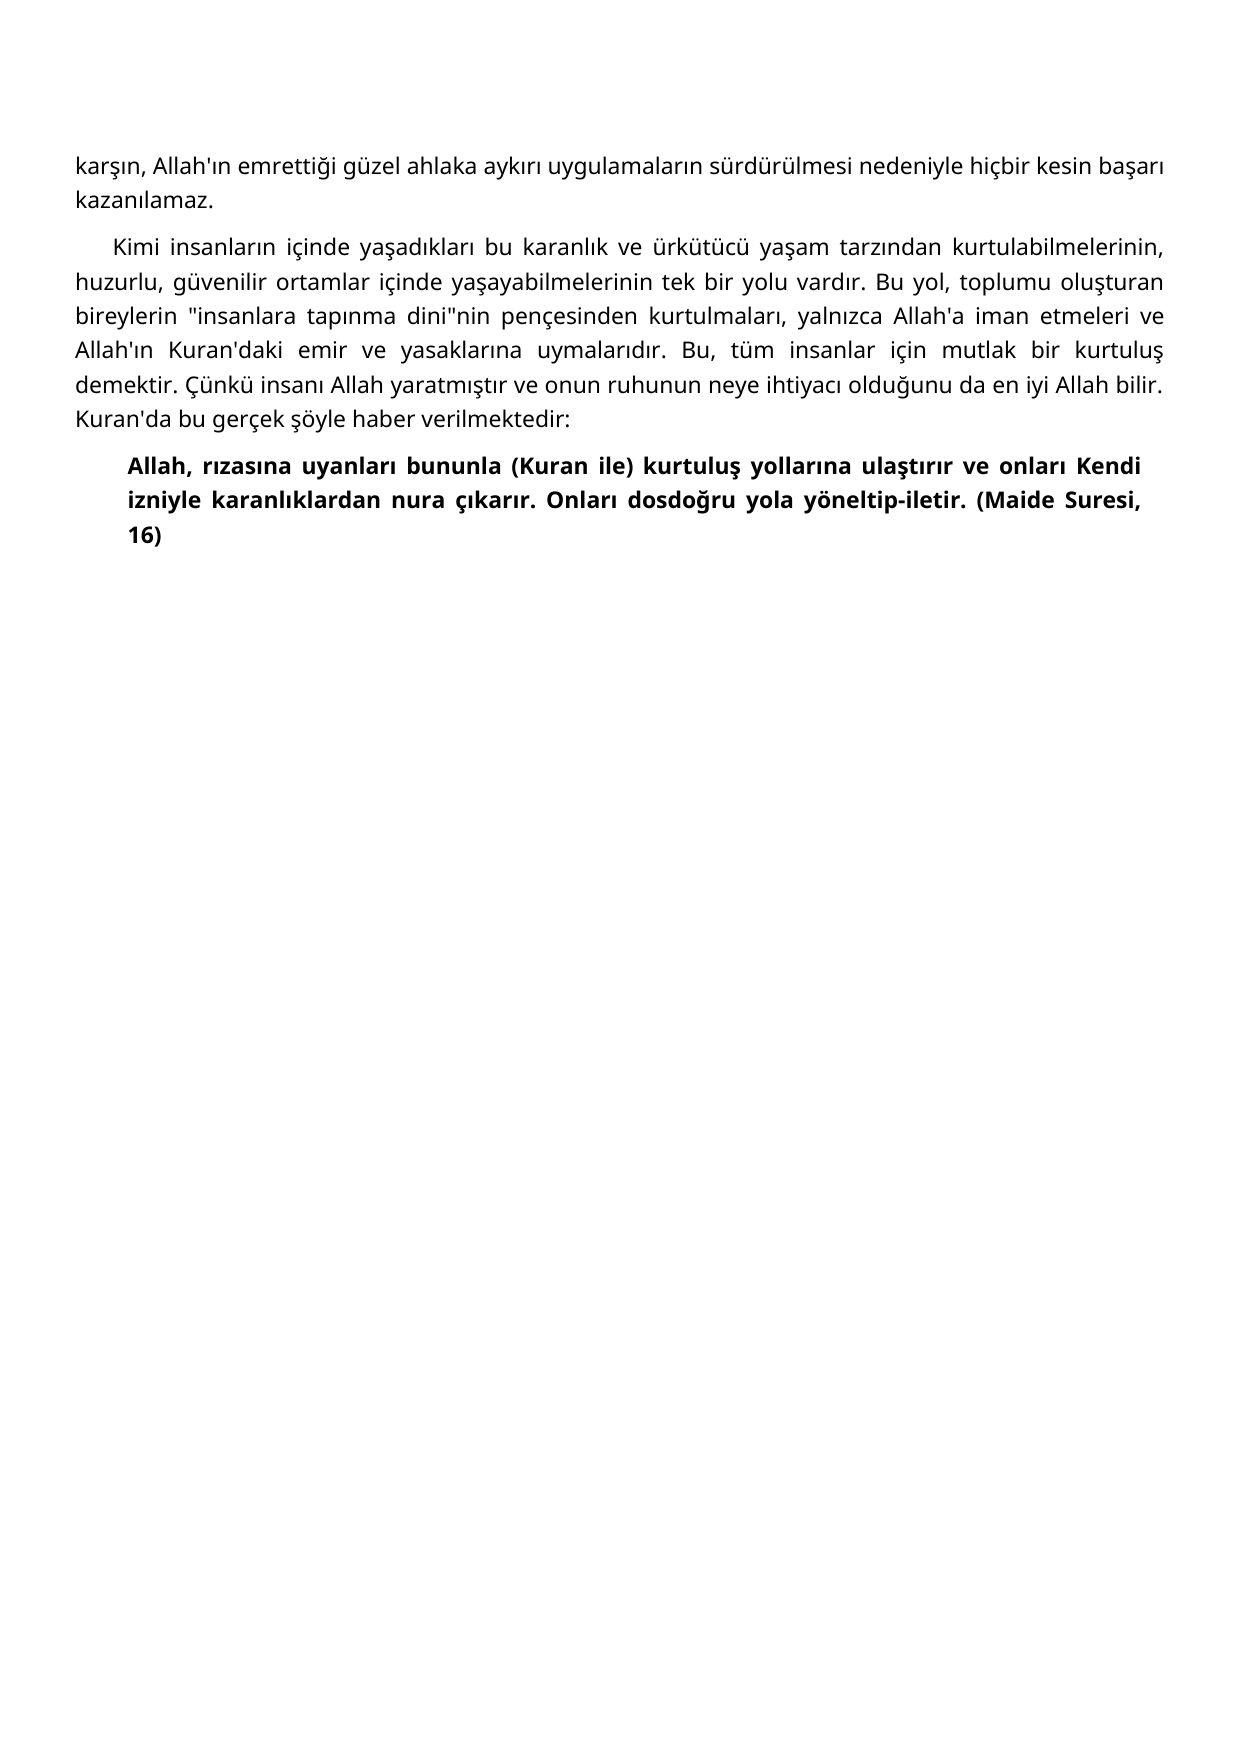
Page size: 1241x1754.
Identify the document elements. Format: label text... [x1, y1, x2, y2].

text Allah, rızasına uyanları bununla (Kuran ile) kurtuluş yollarına ulaştırır ve onları Kendi izniyle karanlıklardan nura çıkarır. Onları dosdoğru yola yöneltip-iletir. (Maide Suresi, 16) [127, 450, 1143, 550]
text karşın, Allah'ın emrettiği güzel ahlaka aykırı uygulamaların sürdürülmesi nedeniyle hiçbir kesin başarı kazanılamaz. [75, 150, 1165, 216]
text Kimi insanların içinde yaşadıkları bu karanlık ve ürkütücü yaşam tarzından kurtulabilmelerinin, huzurlu, güvenilir ortamlar içinde yaşayabilmelerinin tek bir yolu vardır. Bu yol, toplumu oluşturan bireylerin "insanlara tapınma dini"nin pençesinden kurtulmaları, yalnızca Allah'a iman etmeleri ve Allah'ın Kuran'daki emir ve yasaklarına uymalarıdır. Bu, tüm insanlar için mutlak bir kurtuluş demektir. Çünkü insanı Allah yaratmıştır ve onun ruhunun neye ihtiyacı olduğunu da en iyi Allah bilir. Kuran'da bu gerçek şöyle haber verilmektedir: [75, 231, 1165, 434]
